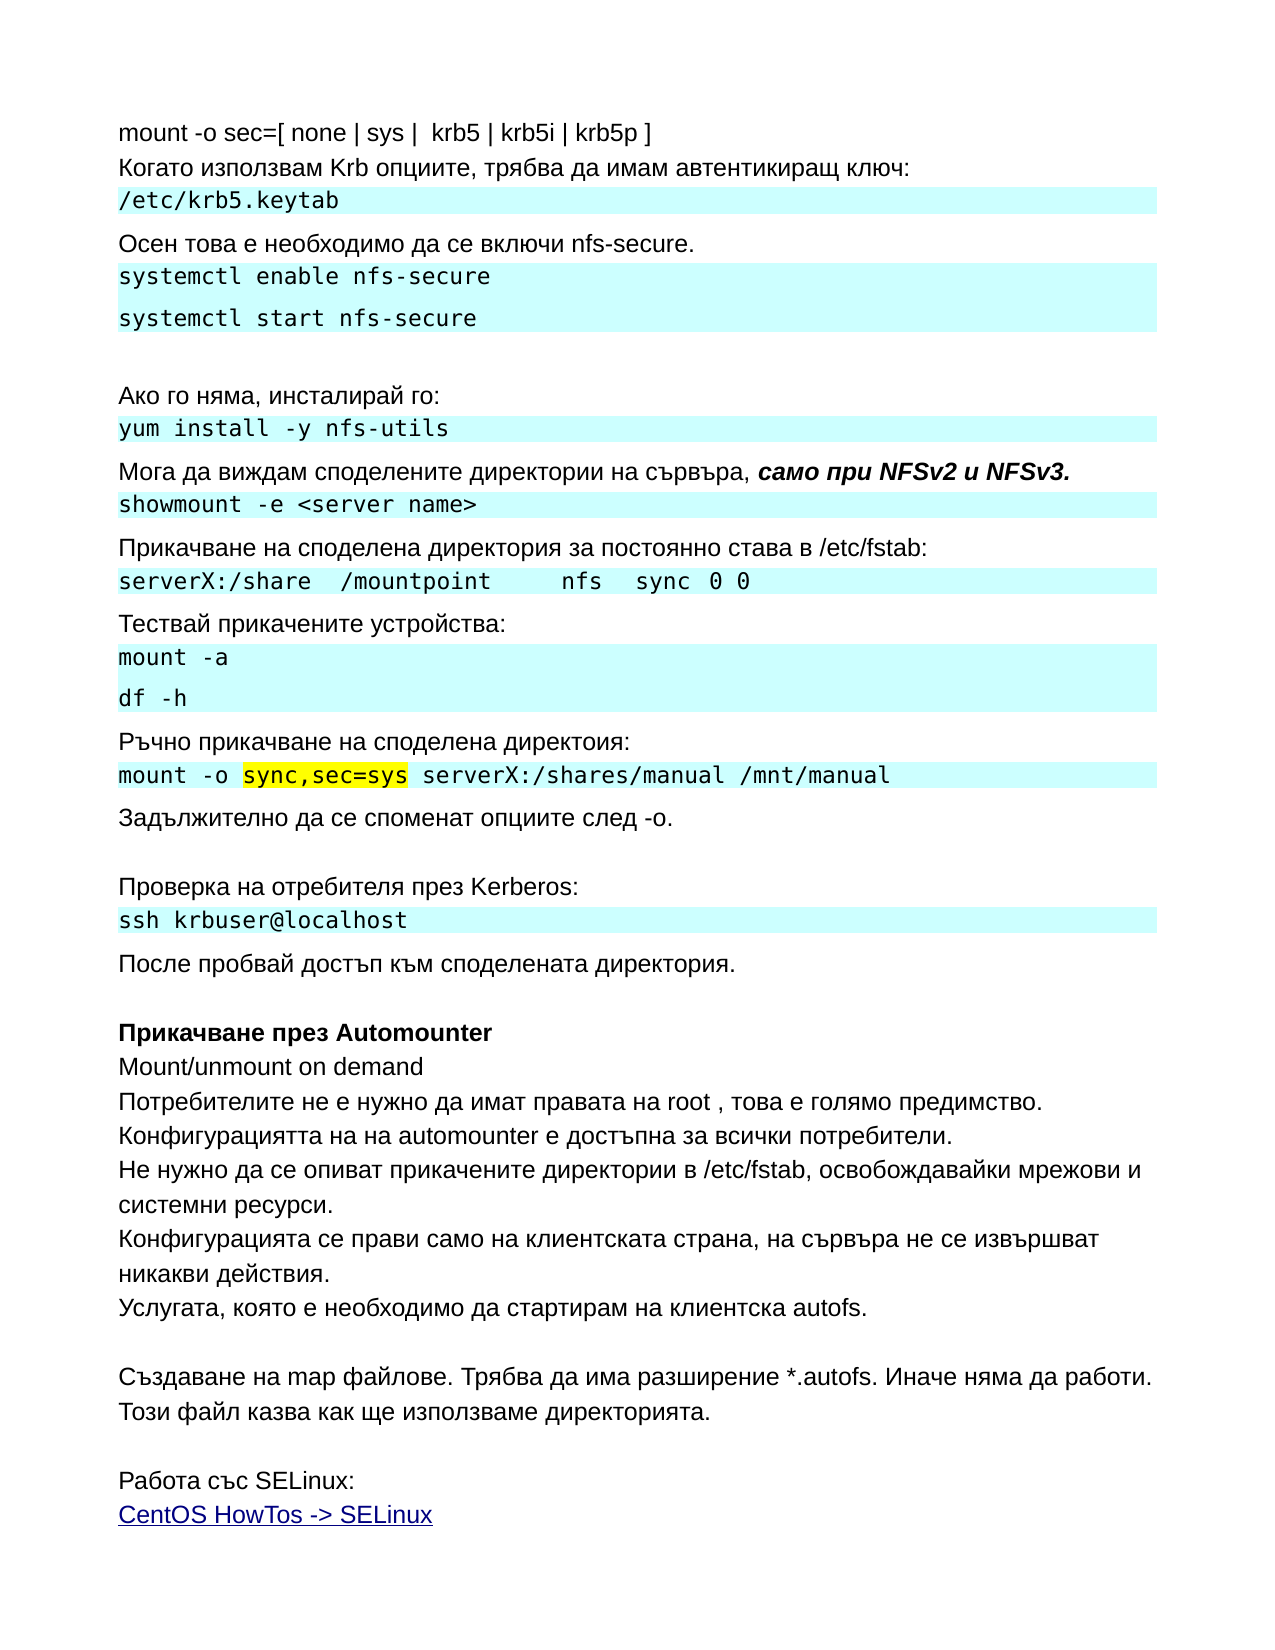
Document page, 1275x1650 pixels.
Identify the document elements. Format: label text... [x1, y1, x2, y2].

text Проверка на отребителя през Kerberos: [118, 872, 1157, 901]
text systemctl enable nfs-secure [118, 263, 1157, 290]
text После пробвай достъп към споделената директория. [118, 948, 1157, 977]
text /etc/krb5.keytab [118, 187, 1157, 214]
text Не нужно да се опиват прикачените директории в /etc/fstab, освобождавайки мрежови и системни ресурси. [118, 1155, 1157, 1219]
text Работа със SELinux: [118, 1466, 1157, 1494]
text Когато използвам Krb опциите, трябва да имам автентикиращ ключ: [118, 153, 1157, 181]
text Мога да виждам споделените директории на сървъра, само при NFSv2 и NFSv3. [118, 457, 1157, 486]
text serverX:/share /mountpoint nfs sync 0 0 [118, 568, 1157, 594]
text Потребителите не е нужно да имат правата на root , това е голямо предимство. [118, 1086, 1157, 1115]
text Този файл казва как ще използваме директорията. [118, 1397, 1157, 1426]
text Прикачванe на споделена директория за постоянно става в /etc/fstab: [118, 533, 1157, 562]
text mount -a [118, 644, 1157, 671]
text systemctl start nfs-secure [118, 305, 1157, 332]
text Ако го няма, инсталирай го: [118, 381, 1157, 410]
text Създаване на map файлове. Трябва да има разширение *.autofs. Иначе няма да работи. [118, 1362, 1157, 1391]
text mount -o sec=[ none | sys | krb5 | krb5i | krb5p ] [118, 118, 1157, 147]
text Тествай прикачените устройства: [118, 609, 1157, 638]
text Конфигурацията се прави само на клиентската страна, на сървъра не се извършват никакви действия. [118, 1224, 1157, 1288]
text Ръчно прикачване на споделена директоия: [118, 727, 1157, 756]
text Услугата, която е необходимо да стартирам на клиентска autofs. [118, 1293, 1157, 1322]
text Mount/unmount on demand [118, 1052, 1157, 1081]
text showmount -e <server name> [118, 492, 1157, 518]
text Конфигурациятта на на automounter е достъпна за всички потребители. [118, 1121, 1157, 1150]
text ssh krbuser@localhost [118, 907, 1157, 933]
text Задължително да се споменат опциите след -о. [118, 803, 1157, 832]
text yum install -y nfs-utils [118, 416, 1157, 442]
text CentOS HowTos -> SELinux [118, 1500, 1157, 1529]
text df -h [118, 686, 1157, 712]
text Прикачванe през Automounter [118, 1017, 1157, 1046]
text Осен това е необходимо да се включи nfs-secure. [118, 229, 1157, 257]
text mount -o sync,sec=sys serverX:/shares/manual /mnt/manual [118, 762, 1157, 788]
